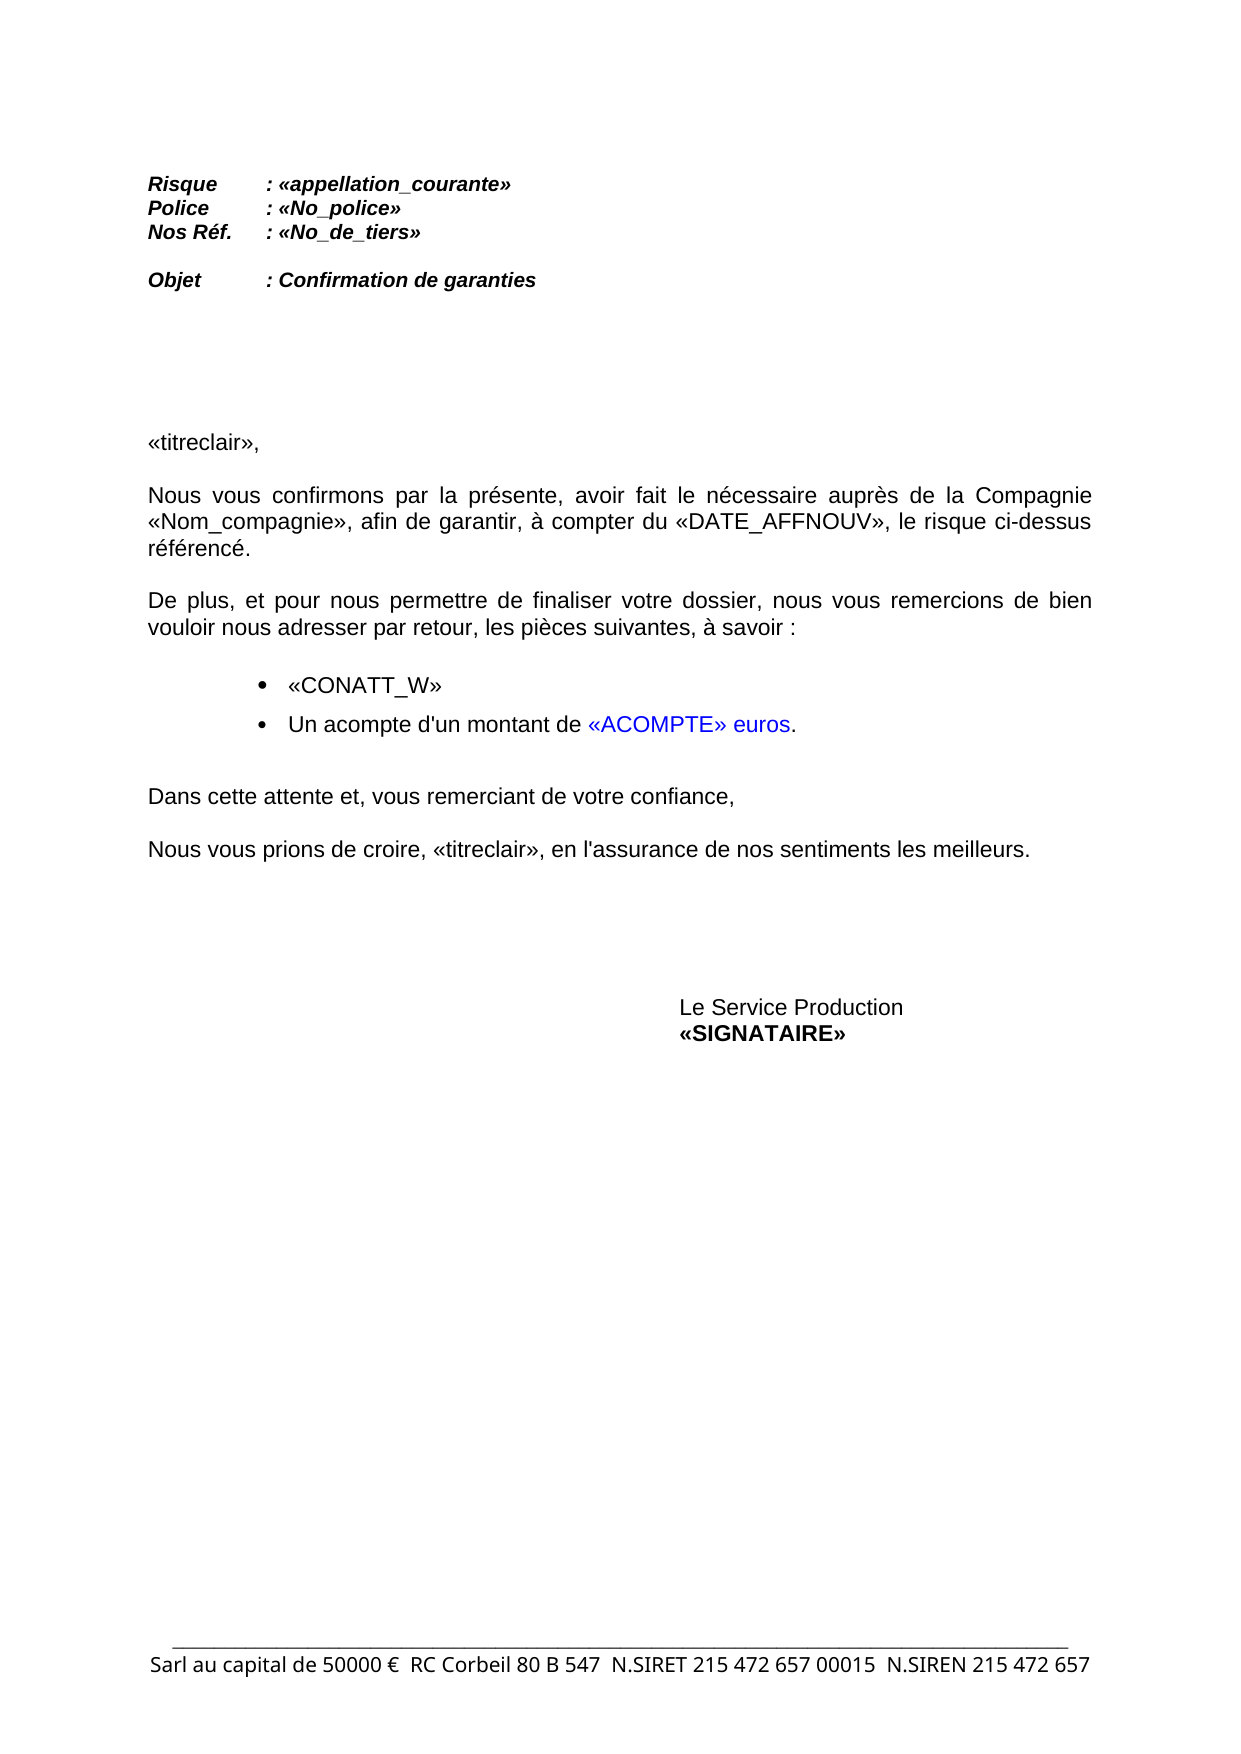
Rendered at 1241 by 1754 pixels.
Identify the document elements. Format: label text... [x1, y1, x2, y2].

subtitle Objet : Confirmation de garanties [148, 267, 1093, 291]
text Nous vous prions de croire, «titreclair», en l'assurance de nos sentiments les meilleurs. [148, 836, 1093, 862]
text Dans cette attente et, vous remerciant de votre confiance, [148, 783, 1093, 809]
text Police : «No_police» [148, 196, 1093, 219]
text «SIGNATAIRE» [148, 1020, 1093, 1046]
text De plus, et pour nous permettre de finaliser votre dossier, nous vous remercions de bien vouloir nous adresser par retour, les pièces suivantes, à savoir : [148, 587, 1093, 640]
text Nos Réf. : «No_de_tiers» [148, 219, 1093, 243]
text Risque : «appellation_courante» [148, 172, 1093, 196]
text Le Service Production [148, 994, 1093, 1020]
text «titreclair», [148, 429, 1093, 455]
table_header «CONATT_W» Un acompte d'un montant de «ACOMPTE» euros. [251, 666, 1100, 783]
text Nous vous confirmons par la présente, avoir fait le nécessaire auprès de la Compagnie «Nom_compagnie», afin de garantir, à compter du «DATE_AFFNOUV», le risque ci-dessus référencé. [148, 482, 1093, 561]
